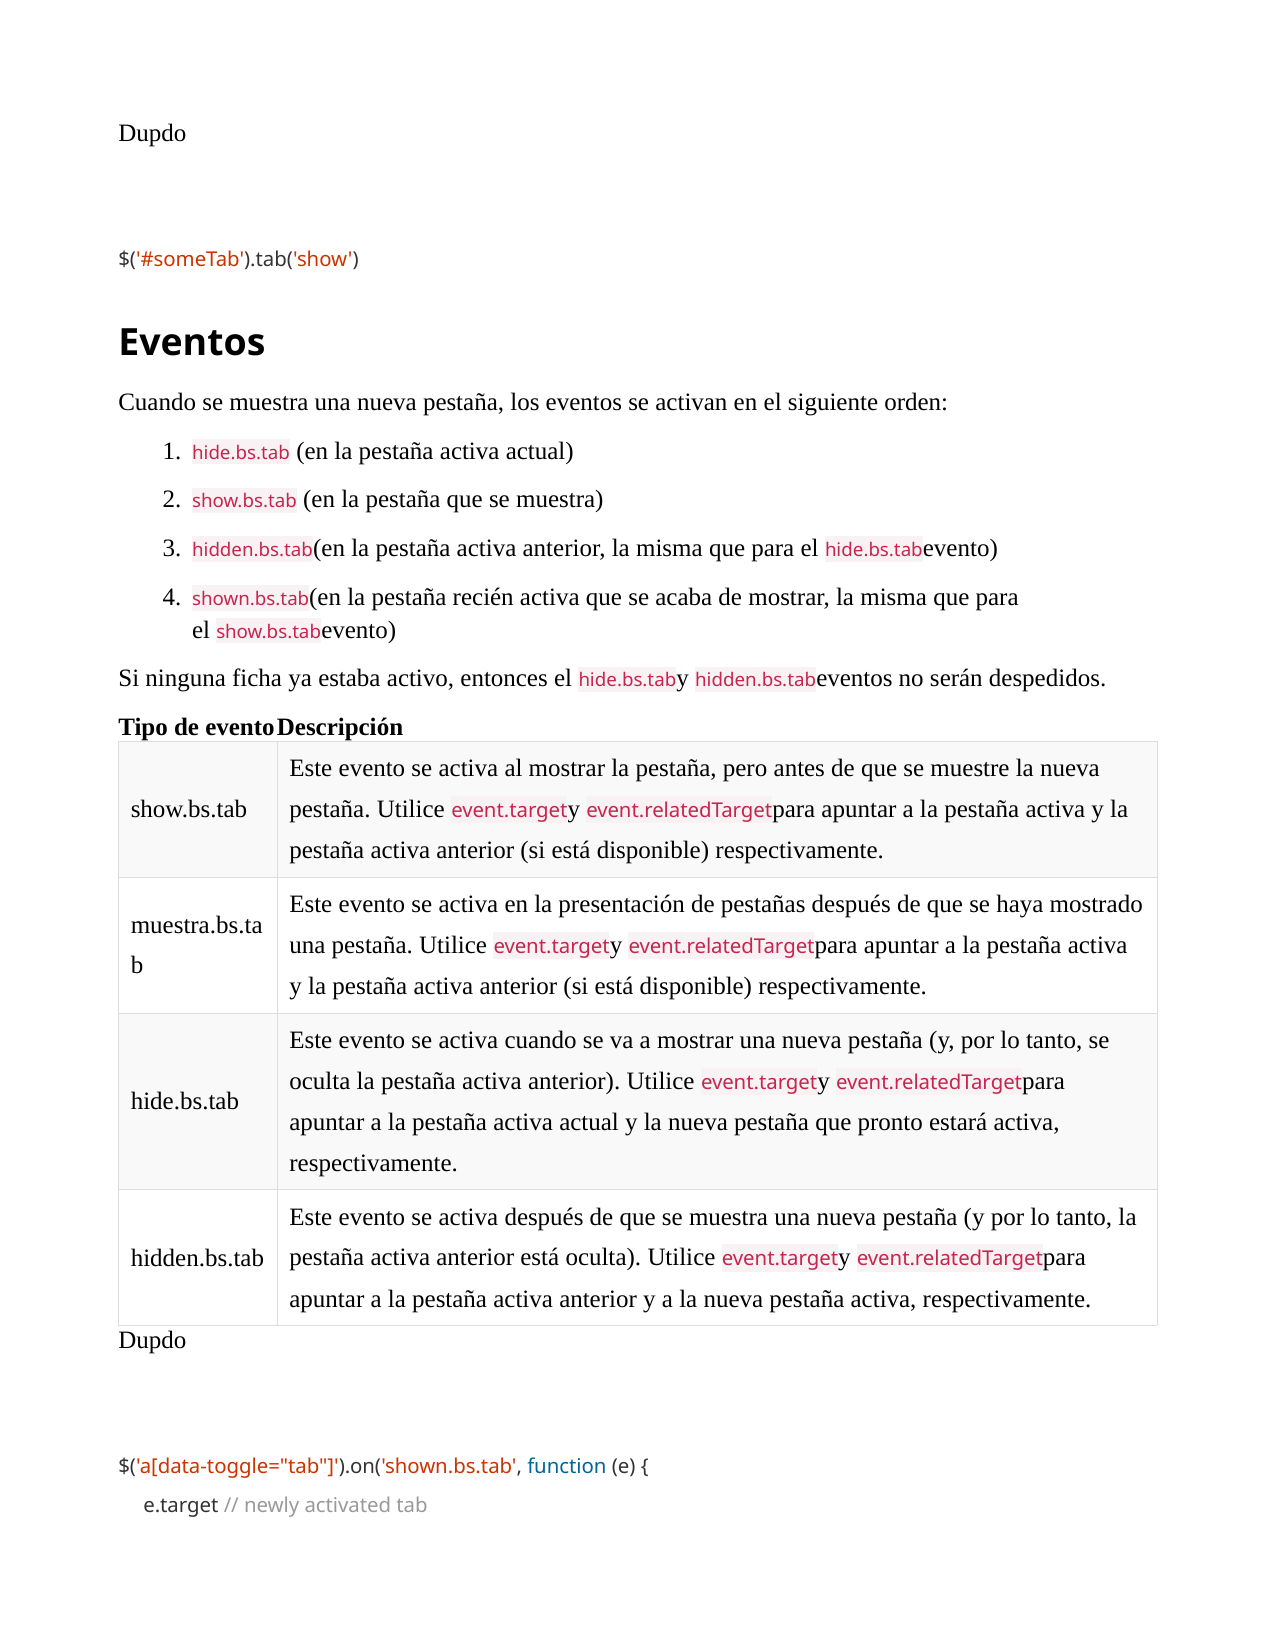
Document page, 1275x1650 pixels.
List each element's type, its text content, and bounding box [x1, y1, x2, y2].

table_cell Este evento se activa al mostrar la pestaña, pero antes de que se muestre la nueva pestaña. Utilice event.targety event.relatedTargetpara apuntar a la pestaña activa y la pestaña activa anterior (si está disponible) respectivamente. [278, 742, 1157, 877]
list show.bs.tab (en la pestaña que se muestra) [162, 484, 1157, 513]
table_header Descripción [277, 712, 1157, 741]
text e.target // newly activated tab [118, 1491, 1157, 1519]
table_cell Este evento se activa en la presentación de pestañas después de que se haya mostrado una pestaña. Utilice event.targety event.relatedTargetpara apuntar a la pestaña activa y la pestaña activa anterior (si está disponible) respectivamente. [278, 878, 1157, 1012]
table_cell hidden.bs.tab [119, 1190, 277, 1325]
table_cell Este evento se activa después de que se muestra una nueva pestaña (y por lo tanto, la pestaña activa anterior está oculta). Utilice event.targety event.relatedTargetpara apuntar a la pestaña activa anterior y a la nueva pestaña activa, respectivamente. [278, 1190, 1157, 1325]
text Dupdo [118, 118, 1157, 147]
table_cell show.bs.tab [119, 742, 277, 877]
text $('#someTab').tab('show') [118, 245, 1157, 273]
text Dupdo [118, 1326, 1157, 1354]
table_header Tipo de evento [118, 712, 277, 741]
table_cell Este evento se activa cuando se va a mostrar una nueva pestaña (y, por lo tanto, se oculta la pestaña activa anterior). Utilice event.targety event.relatedTargetpara apuntar a la pestaña activa actual y la nueva pestaña que pronto estará activa, respectivamente. [278, 1014, 1157, 1189]
text Si ninguna ficha ya estaba activo, entonces el hide.bs.taby hidden.bs.tabeventos no serán despedidos. [118, 663, 1157, 692]
list shown.bs.tab(en la pestaña recién activa que se acaba de mostrar, la misma que para el show.bs.tabevento) [162, 582, 1157, 643]
text Cuando se muestra una nueva pestaña, los eventos se activan en el siguiente orden: [118, 387, 1157, 416]
text $('a[data-toggle="tab"]').on('shown.bs.tab', function (e) { [118, 1452, 1157, 1479]
list hide.bs.tab (en la pestaña activa actual) [162, 436, 1157, 464]
table_cell hide.bs.tab [119, 1014, 277, 1189]
list hidden.bs.tab(en la pestaña activa anterior, la misma que para el hide.bs.tabevento) [162, 533, 1157, 562]
table_cell muestra.bs.tab [119, 878, 277, 1012]
subtitle Eventos [118, 315, 1157, 366]
